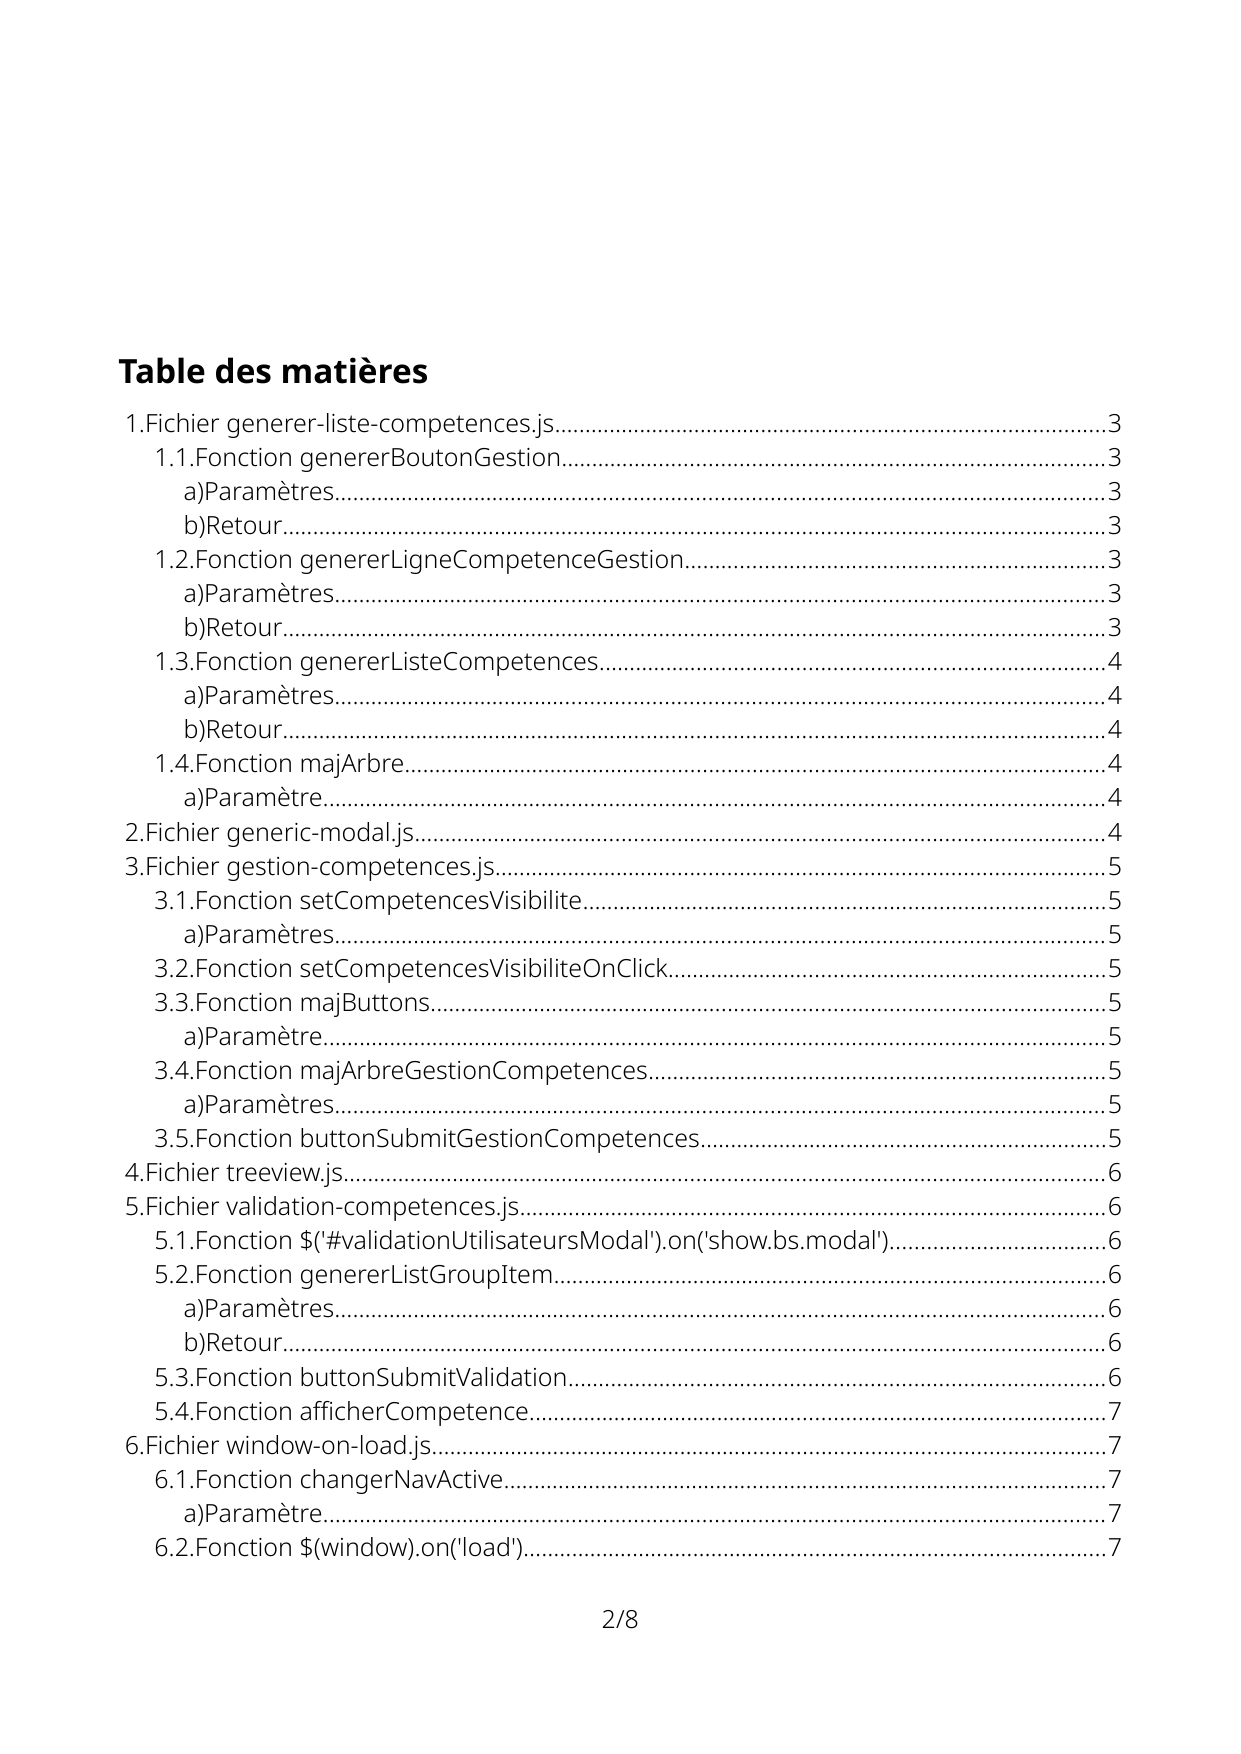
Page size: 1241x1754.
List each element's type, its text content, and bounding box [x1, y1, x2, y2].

text 5.2.Fonction genererListGroupItem 6 [148, 1257, 1122, 1291]
text b)Retour 3 [177, 508, 1122, 542]
text 1.Fichier generer-liste-competences.js 3 [118, 405, 1122, 439]
text 5.3.Fonction buttonSubmitValidation 6 [148, 1359, 1122, 1393]
text 1.1.Fonction genererBoutonGestion 3 [148, 439, 1122, 473]
text 5.4.Fonction afficherCompetence 7 [148, 1393, 1122, 1427]
text 3.4.Fonction majArbreGestionCompetences 5 [148, 1053, 1122, 1087]
text 3.2.Fonction setCompetencesVisibiliteOnClick 5 [148, 950, 1122, 984]
text a)Paramètres 3 [177, 576, 1122, 610]
text b)Retour 6 [177, 1325, 1122, 1359]
text 3.5.Fonction buttonSubmitGestionCompetences 5 [148, 1121, 1122, 1155]
text 4.Fichier treeview.js 6 [118, 1155, 1122, 1189]
text 3.1.Fonction setCompetencesVisibilite 5 [148, 882, 1122, 916]
text a)Paramètre 4 [177, 780, 1122, 814]
text 6.Fichier window-on-load.js 7 [118, 1427, 1122, 1461]
text 5.1.Fonction $('#validationUtilisateursModal').on('show.bs.modal') 6 [148, 1223, 1122, 1257]
text 1.3.Fonction genererListeCompetences 4 [148, 644, 1122, 678]
text 5.Fichier validation-competences.js 6 [118, 1189, 1122, 1223]
text 6.1.Fonction changerNavActive 7 [148, 1461, 1122, 1495]
text a)Paramètres 3 [177, 473, 1122, 508]
text b)Retour 4 [177, 712, 1122, 746]
text a)Paramètre 5 [177, 1018, 1122, 1053]
text a)Paramètres 5 [177, 1087, 1122, 1121]
text 1.2.Fonction genererLigneCompetenceGestion 3 [148, 542, 1122, 576]
text a)Paramètres 5 [177, 916, 1122, 950]
text a)Paramètre 7 [177, 1495, 1122, 1529]
text a)Paramètres 4 [177, 678, 1122, 712]
text 3.3.Fonction majButtons 5 [148, 984, 1122, 1018]
text b)Retour 3 [177, 610, 1122, 644]
subtitle Table des matières [118, 347, 1122, 393]
text 2.Fichier generic-modal.js 4 [118, 814, 1122, 848]
text 3.Fichier gestion-competences.js 5 [118, 848, 1122, 882]
text a)Paramètres 6 [177, 1291, 1122, 1325]
text 6.2.Fonction $(window).on('load') 7 [148, 1529, 1122, 1563]
text 1.4.Fonction majArbre 4 [148, 746, 1122, 780]
